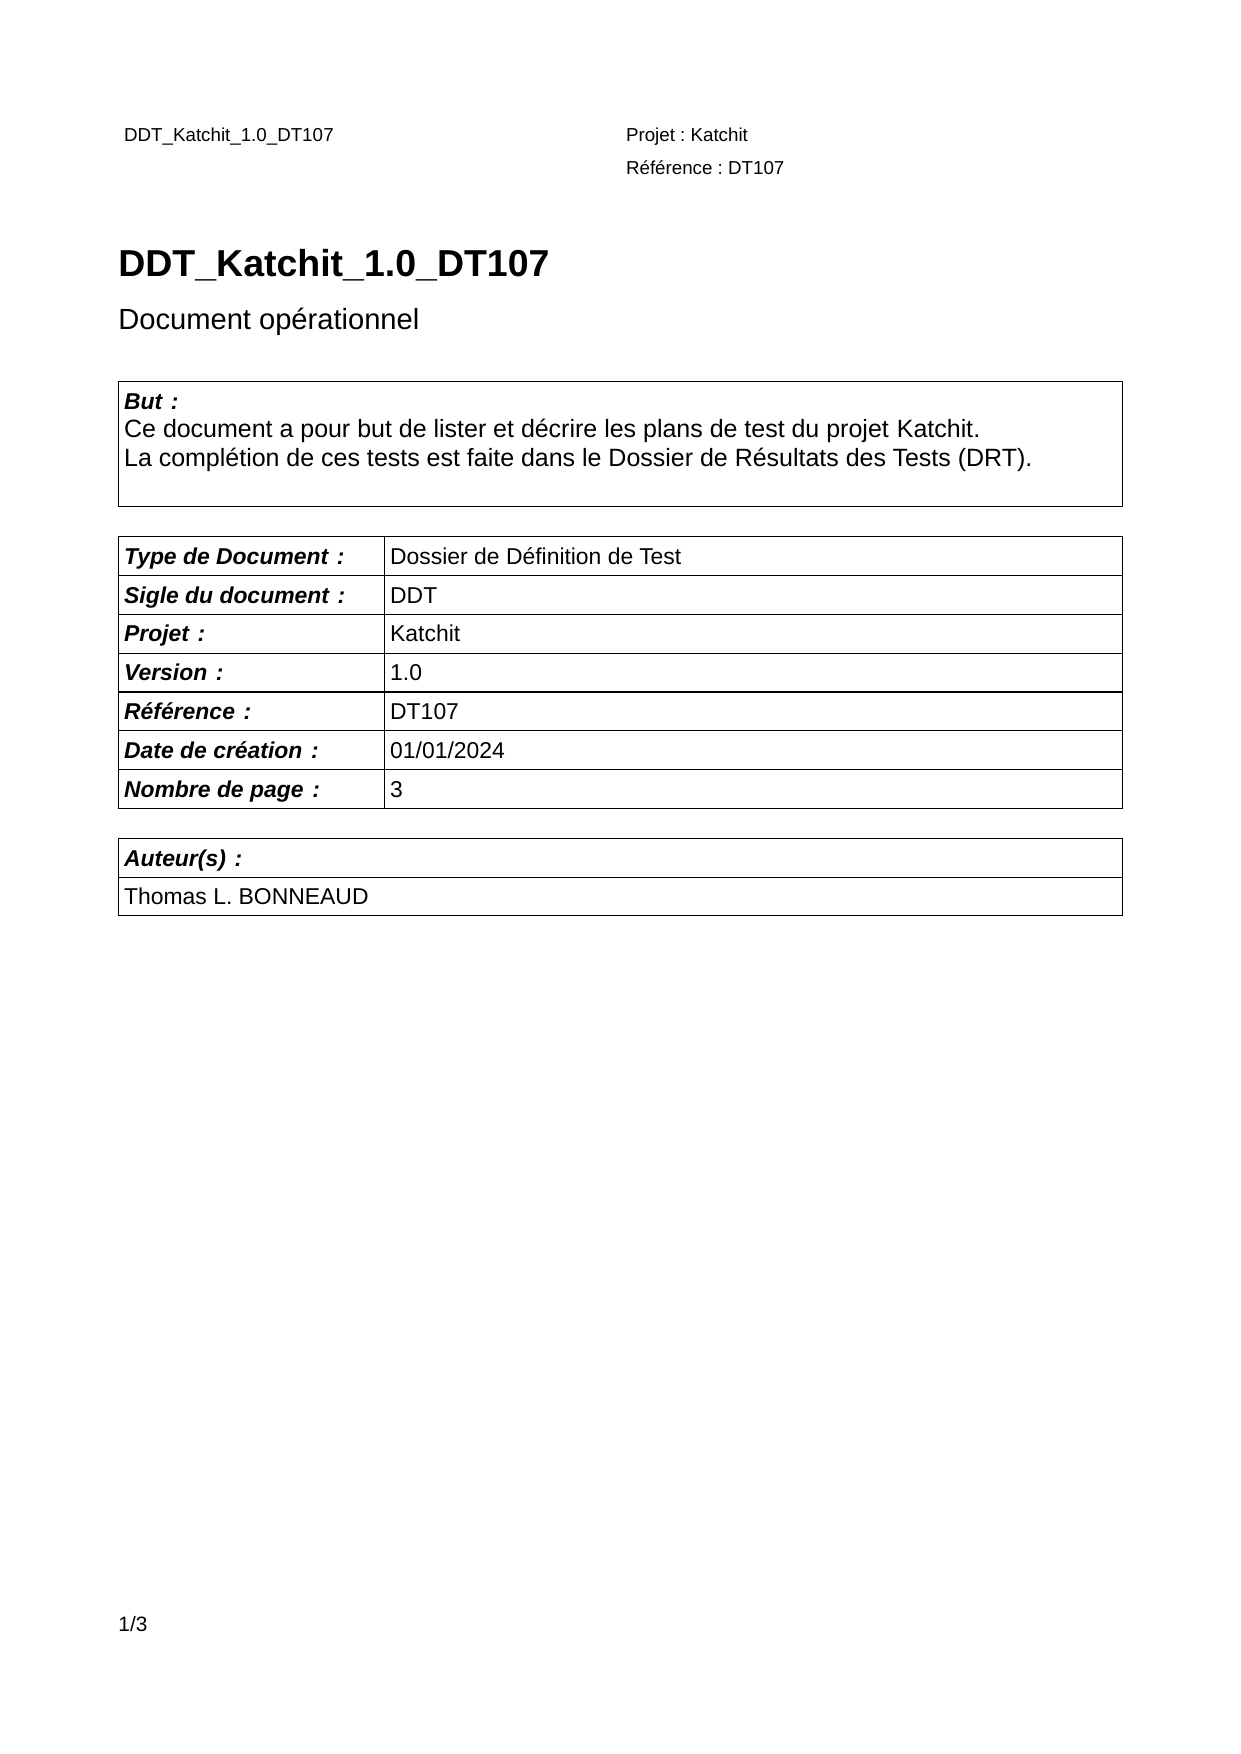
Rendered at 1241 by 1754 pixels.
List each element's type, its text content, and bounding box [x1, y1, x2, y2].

table_cell Thomas L. BONNEAUD [119, 878, 1122, 915]
table_cell 1.0 [385, 654, 1122, 691]
table_header But : Ce document a pour but de lister et décrire les plans de test du projet Katchit. La complétion de ces tests est faite dans le Dossier de Résultats des Tests (DRT). [119, 382, 1122, 506]
table_cell Référence : [119, 693, 384, 730]
text Document opérationnel [118, 302, 1122, 336]
table_header Type de Document : [119, 537, 384, 575]
table_cell 3 [385, 770, 1122, 808]
table_cell DT107 [385, 693, 1122, 730]
text DDT_Katchit_1.0_DT107 [118, 241, 1122, 284]
table_cell Version : [119, 654, 384, 691]
table_cell Nombre de page : [119, 770, 384, 808]
table_cell 01/01/2024 [385, 731, 1122, 769]
table_cell Date de création : [119, 731, 384, 769]
table_cell Sigle du document : [119, 576, 384, 614]
table_header Dossier de Définition de Test [385, 537, 1122, 575]
table_cell Katchit [385, 615, 1122, 652]
table_cell Projet : [119, 615, 384, 652]
table_cell DDT [385, 576, 1122, 614]
table_header Auteur(s) : [119, 839, 1122, 877]
